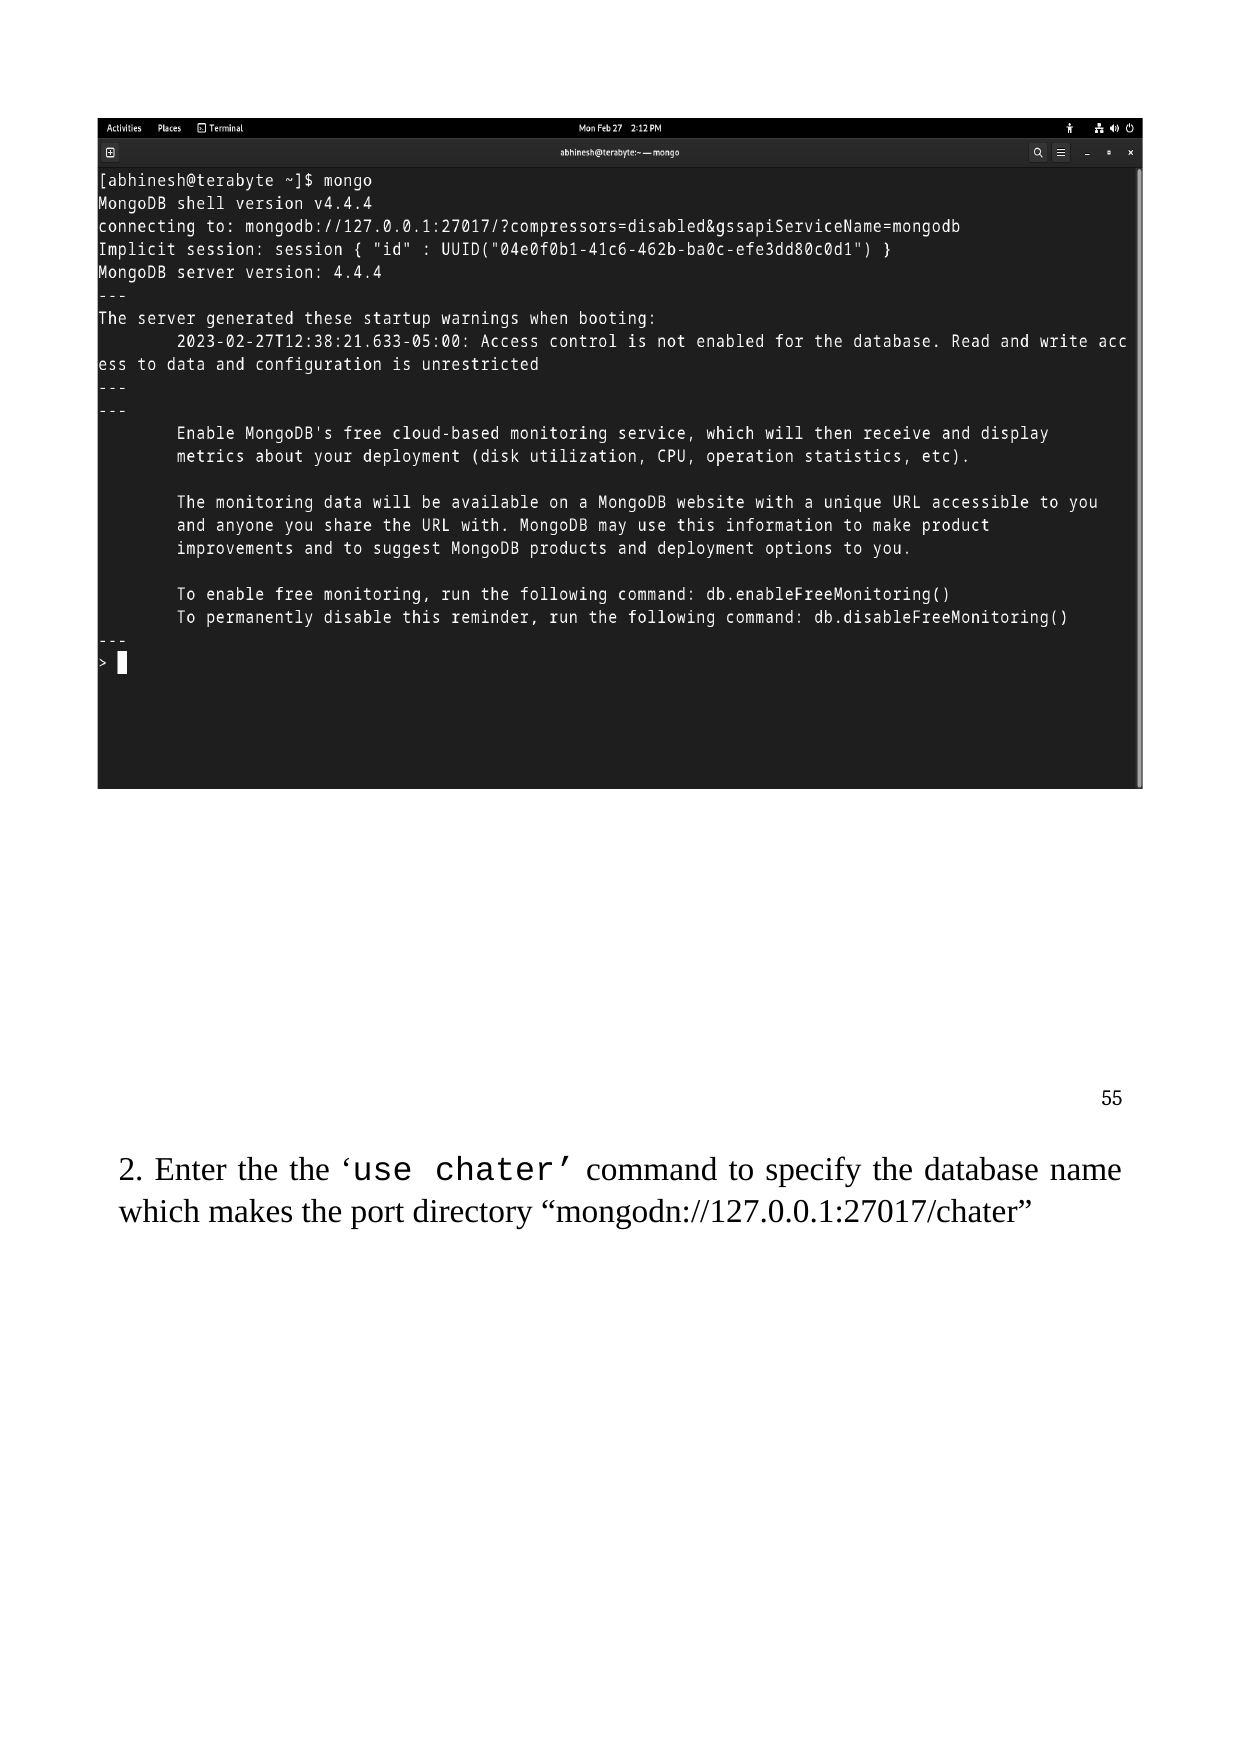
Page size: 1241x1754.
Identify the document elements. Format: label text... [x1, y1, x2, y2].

text 2. Enter the the ‘use chater’ command to specify the database name which makes the port directory “mongodn://127.0.0.1:27017/chater” [118, 1150, 1122, 1229]
text 55 [118, 1086, 1122, 1111]
